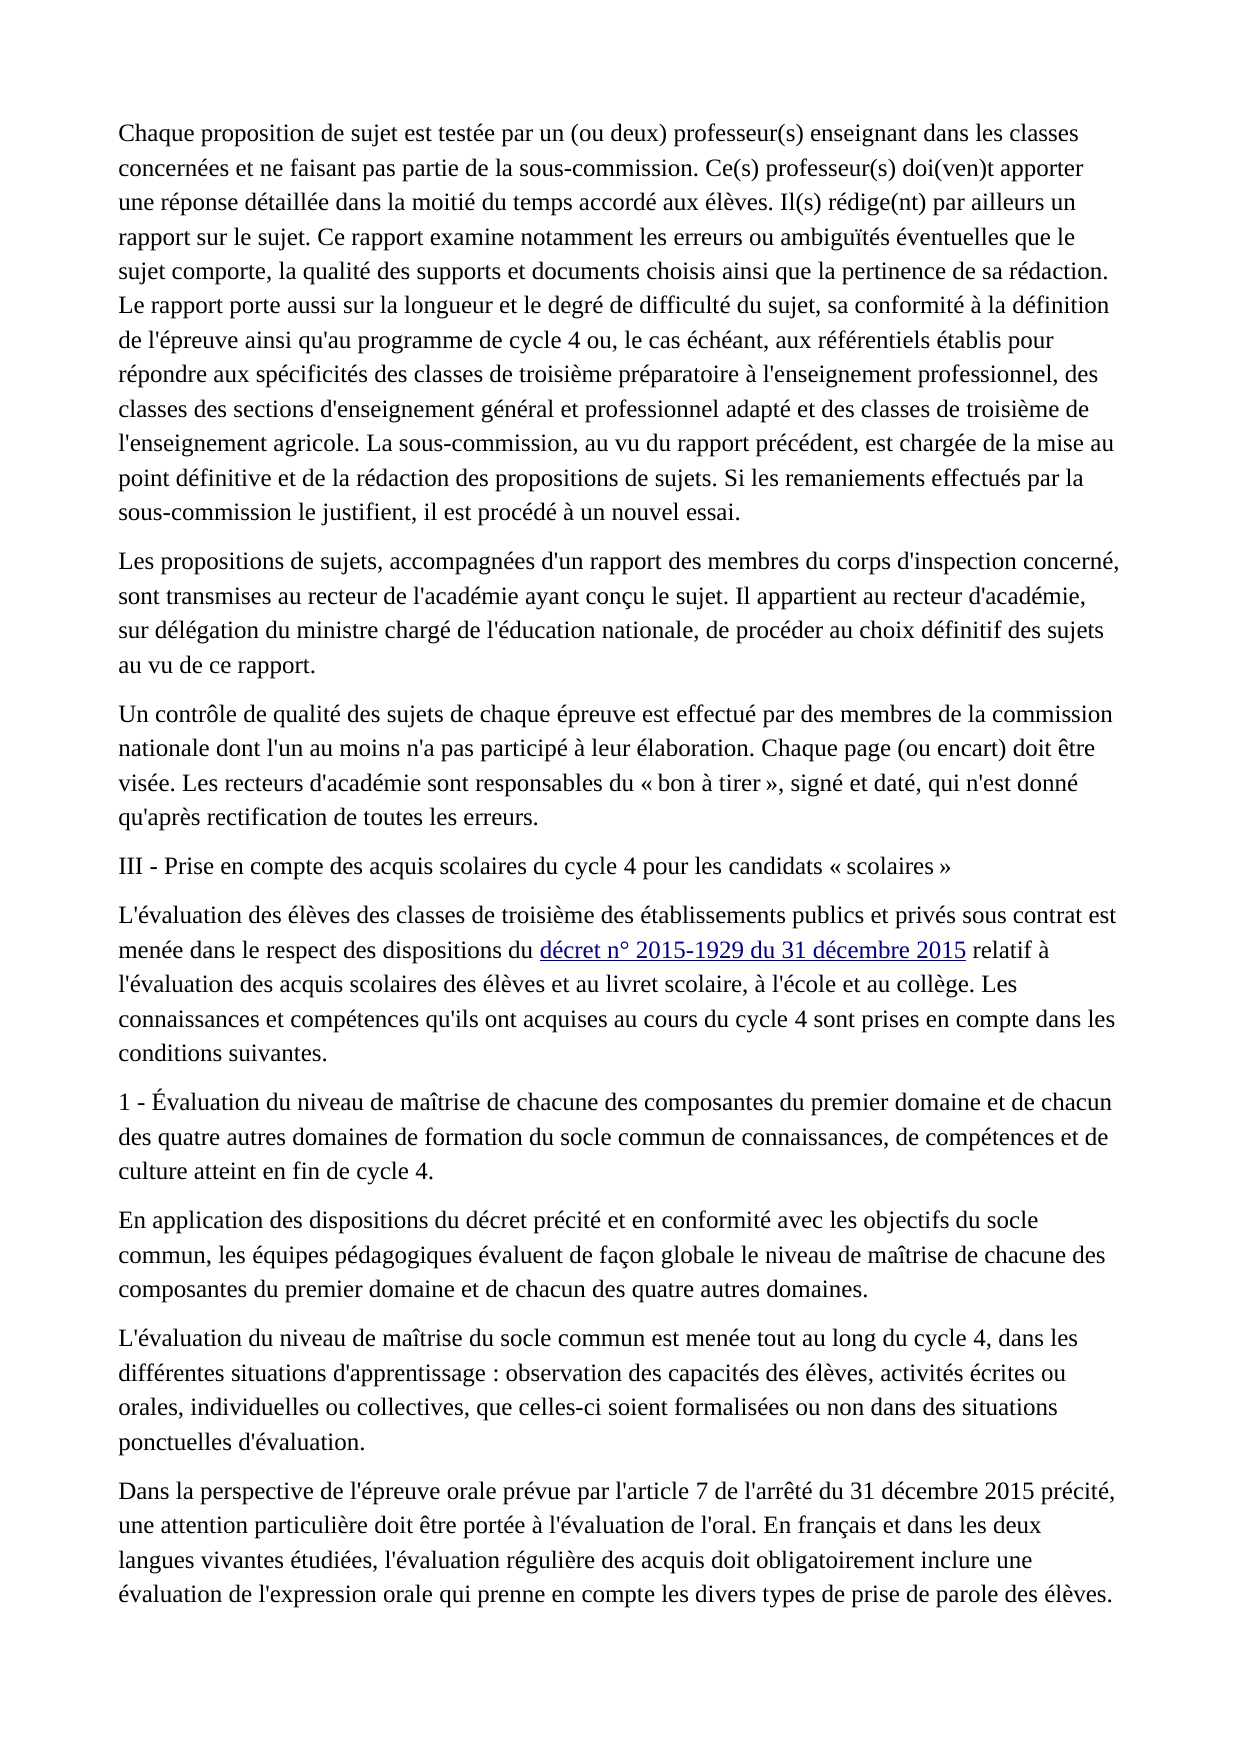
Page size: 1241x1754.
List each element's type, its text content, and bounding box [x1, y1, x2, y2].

text Les propositions de sujets, accompagnées d'un rapport des membres du corps d'inspection concerné, sont transmises au recteur de l'académie ayant conçu le sujet. Il appartient au recteur d'académie, sur délégation du ministre chargé de l'éducation nationale, de procéder au choix définitif des sujets au vu de ce rapport. [118, 546, 1122, 679]
text L'évaluation du niveau de maîtrise du socle commun est menée tout au long du cycle 4, dans les différentes situations d'apprentissage : observation des capacités des élèves, activités écrites ou orales, individuelles ou collectives, que celles-ci soient formalisées ou non dans des situations ponctuelles d'évaluation. [118, 1323, 1122, 1456]
text 1 - Évaluation du niveau de maîtrise de chacune des composantes du premier domaine et de chacun des quatre autres domaines de formation du socle commun de connaissances, de compétences et de culture atteint en fin de cycle 4. [118, 1087, 1122, 1185]
text L'évaluation des élèves des classes de troisième des établissements publics et privés sous contrat est menée dans le respect des dispositions du décret n° 2015-1929 du 31 décembre 2015 relatif à l'évaluation des acquis scolaires des élèves et au livret scolaire, à l'école et au collège. Les connaissances et compétences qu'ils ont acquises au cours du cycle 4 sont prises en compte dans les conditions suivantes. [118, 901, 1122, 1067]
text Un contrôle de qualité des sujets de chaque épreuve est effectué par des membres de la commission nationale dont l'un au moins n'a pas participé à leur élaboration. Chaque page (ou encart) doit être visée. Les recteurs d'académie sont responsables du « bon à tirer », signé et daté, qui n'est donné qu'après rectification de toutes les erreurs. [118, 699, 1122, 831]
text En application des dispositions du décret précité et en conformité avec les objectifs du socle commun, les équipes pédagogiques évaluent de façon globale le niveau de maîtrise de chacune des composantes du premier domaine et de chacun des quatre autres domaines. [118, 1206, 1122, 1303]
text Dans la perspective de l'épreuve orale prévue par l'article 7 de l'arrêté du 31 décembre 2015 précité, une attention particulière doit être portée à l'évaluation de l'oral. En français et dans les deux langues vivantes étudiées, l'évaluation régulière des acquis doit obligatoirement inclure une évaluation de l'expression orale qui prenne en compte les divers types de prise de parole des élèves. [118, 1476, 1122, 1608]
text III - Prise en compte des acquis scolaires du cycle 4 pour les candidats « scolaires » [118, 851, 1122, 880]
text Chaque proposition de sujet est testée par un (ou deux) professeur(s) enseignant dans les classes concernées et ne faisant pas partie de la sous-commission. Ce(s) professeur(s) doi(ven)t apporter une réponse détaillée dans la moitié du temps accordé aux élèves. Il(s) rédige(nt) par ailleurs un rapport sur le sujet. Ce rapport examine notamment les erreurs ou ambiguïtés éventuelles que le sujet comporte, la qualité des supports et documents choisis ainsi que la pertinence de sa rédaction. Le rapport porte aussi sur la longueur et le degré de difficulté du sujet, sa conformité à la définition de l'épreuve ainsi qu'au programme de cycle 4 ou, le cas échéant, aux référentiels établis pour répondre aux spécificités des classes de troisième préparatoire à l'enseignement professionnel, des classes des sections d'enseignement général et professionnel adapté et des classes de troisième de l'enseignement agricole. La sous-commission, au vu du rapport précédent, est chargée de la mise au point définitive et de la rédaction des propositions de sujets. Si les remaniements effectués par la sous-commission le justifient, il est procédé à un nouvel essai. [118, 118, 1122, 526]
